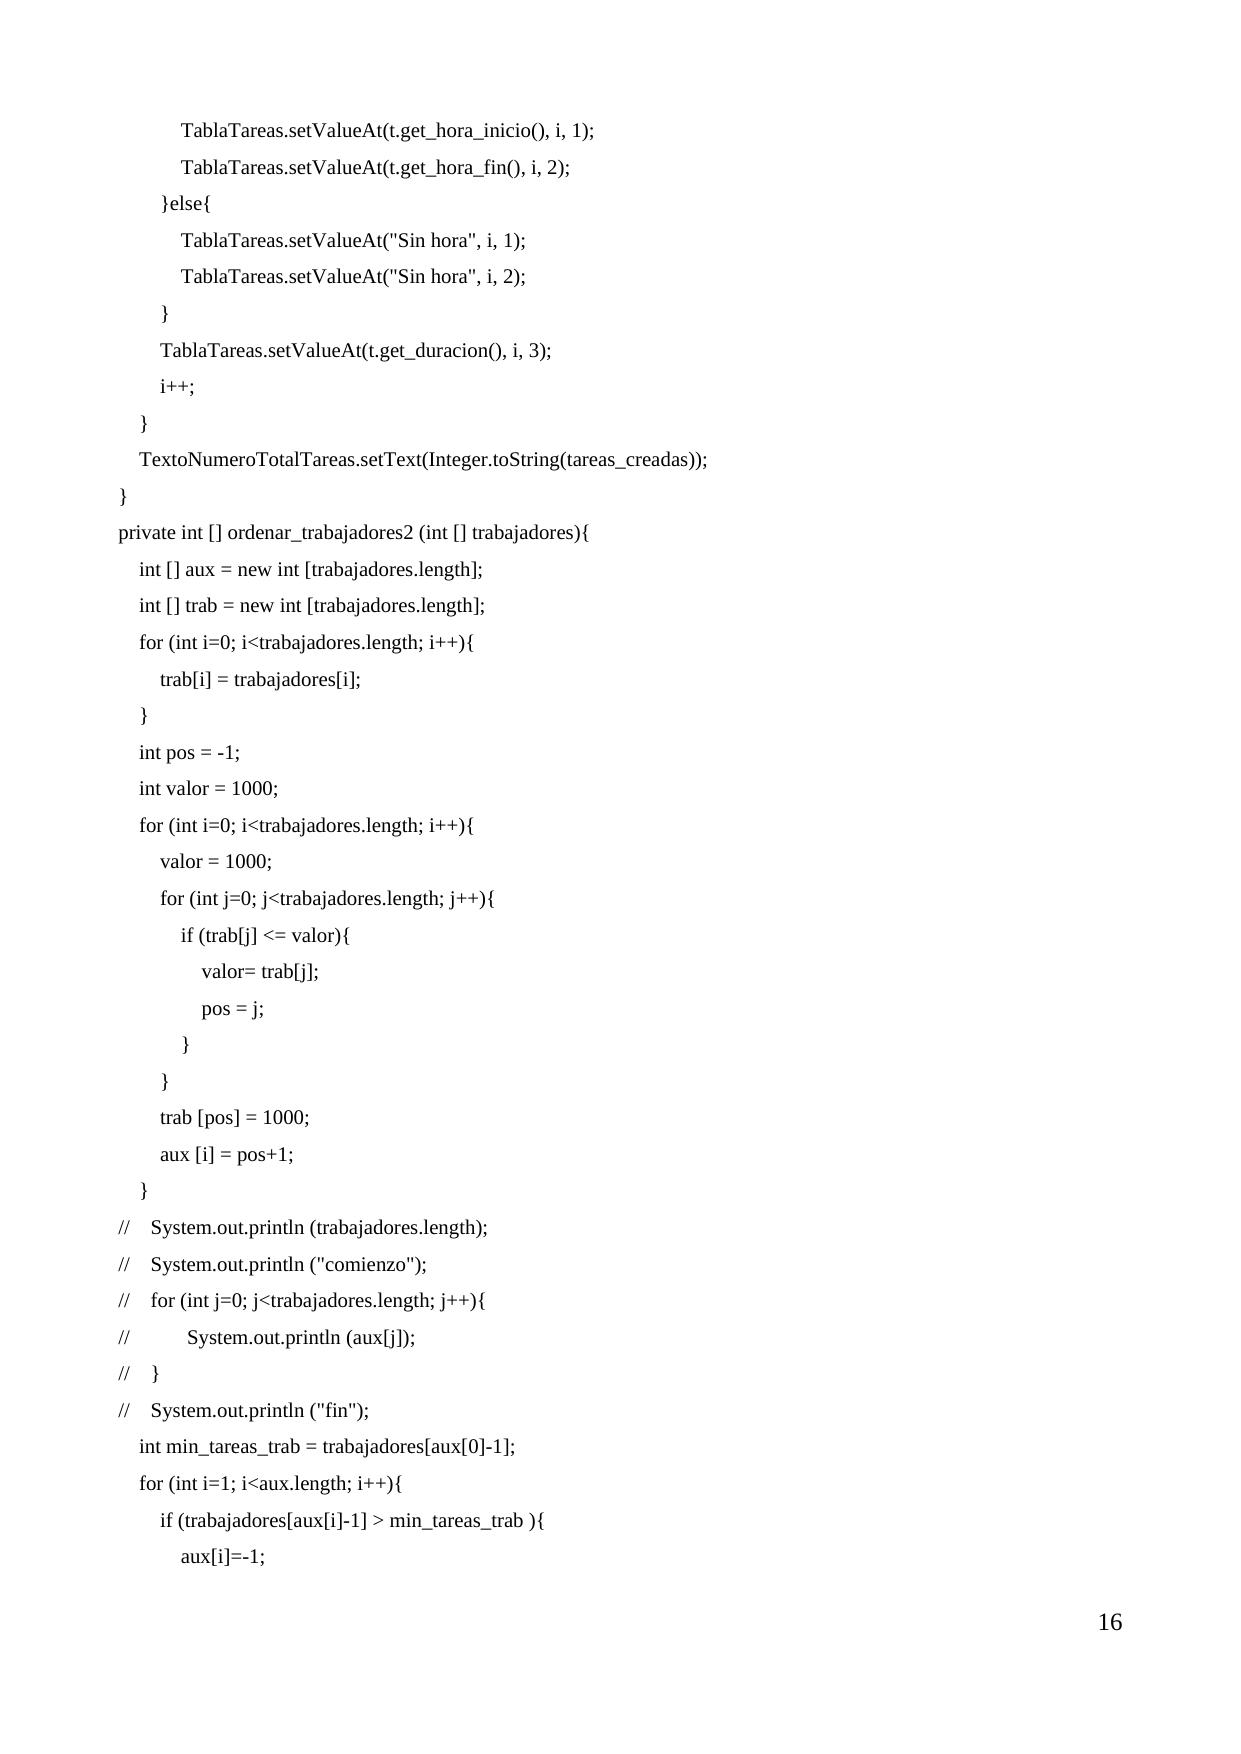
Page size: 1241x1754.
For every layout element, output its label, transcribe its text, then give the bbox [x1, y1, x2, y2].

text int min_tareas_trab = trabajadores[aux[0]-1]; [118, 1434, 1122, 1458]
text } [118, 1069, 1122, 1093]
text // for (int j=0; j<trabajadores.length; j++){ [118, 1288, 1122, 1312]
text TablaTareas.setValueAt(t.get_hora_inicio(), i, 1); [118, 118, 1122, 142]
text if (trab[j] <= valor){ [118, 922, 1122, 947]
text } [118, 703, 1122, 727]
text TextoNumeroTotalTareas.setText(Integer.toString(tareas_creadas)); [118, 447, 1122, 471]
text valor= trab[j]; [118, 959, 1122, 983]
text trab [pos] = 1000; [118, 1105, 1122, 1129]
text } [118, 1178, 1122, 1202]
text int pos = -1; [118, 740, 1122, 764]
text valor = 1000; [118, 849, 1122, 873]
text for (int i=1; i<aux.length; i++){ [118, 1471, 1122, 1495]
text TablaTareas.setValueAt(t.get_hora_fin(), i, 2); [118, 155, 1122, 179]
text // System.out.println ("comienzo"); [118, 1252, 1122, 1276]
text for (int i=0; i<trabajadores.length; i++){ [118, 630, 1122, 654]
text aux [i] = pos+1; [118, 1142, 1122, 1166]
text trab[i] = trabajadores[i]; [118, 667, 1122, 691]
text } [118, 411, 1122, 435]
text private int [] ordenar_trabajadores2 (int [] trabajadores){ [118, 520, 1122, 544]
text } [118, 301, 1122, 325]
text pos = j; [118, 996, 1122, 1020]
text TablaTareas.setValueAt("Sin hora", i, 2); [118, 264, 1122, 288]
text aux[i]=-1; [118, 1544, 1122, 1568]
text }else{ [118, 191, 1122, 215]
text if (trabajadores[aux[i]-1] > min_tareas_trab ){ [118, 1507, 1122, 1532]
text int [] trab = new int [trabajadores.length]; [118, 593, 1122, 617]
text // System.out.println (aux[j]); [118, 1325, 1122, 1349]
text i++; [118, 374, 1122, 398]
text int valor = 1000; [118, 776, 1122, 800]
text } [118, 1032, 1122, 1056]
text for (int i=0; i<trabajadores.length; i++){ [118, 813, 1122, 837]
text TablaTareas.setValueAt(t.get_duracion(), i, 3); [118, 337, 1122, 362]
text // } [118, 1361, 1122, 1385]
text // System.out.println (trabajadores.length); [118, 1215, 1122, 1239]
text } [118, 484, 1122, 508]
text int [] aux = new int [trabajadores.length]; [118, 557, 1122, 581]
text TablaTareas.setValueAt("Sin hora", i, 1); [118, 228, 1122, 252]
text // System.out.println ("fin"); [118, 1398, 1122, 1422]
text for (int j=0; j<trabajadores.length; j++){ [118, 886, 1122, 910]
